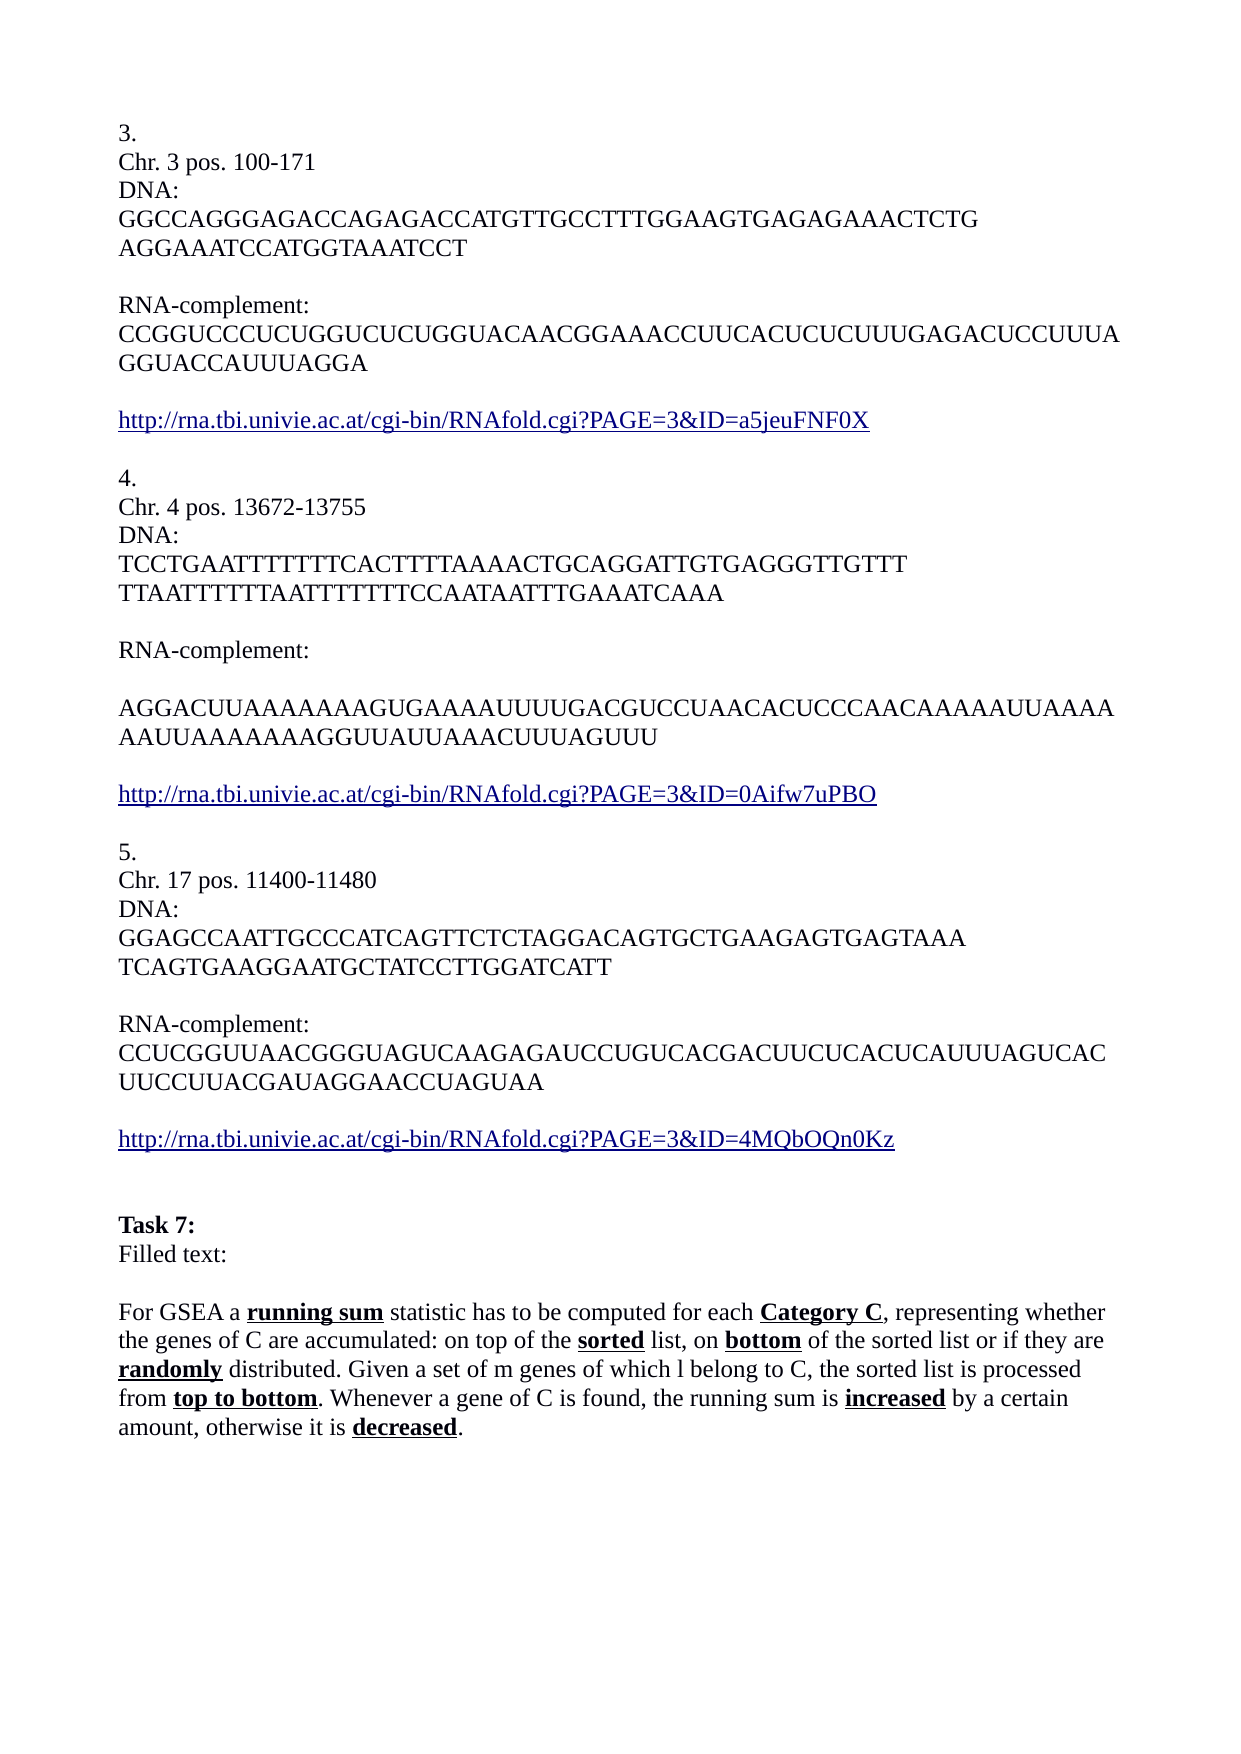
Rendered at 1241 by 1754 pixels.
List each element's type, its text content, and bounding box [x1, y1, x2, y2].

text RNA-complement: [118, 1009, 1122, 1038]
text 3. [118, 118, 1122, 147]
text Chr. 4 pos. 13672-13755 [118, 492, 1122, 521]
text Chr. 3 pos. 100-171 [118, 147, 1122, 176]
text DNA: [118, 521, 1122, 549]
text http://rna.tbi.univie.ac.at/cgi-bin/RNAfold.cgi?PAGE=3&ID=0Aifw7uPBO [118, 779, 1122, 808]
text For GSEA a running sum statistic has to be computed for each Category C, representing whether the genes of C are accumulated: on top of the sorted list, on bottom of the sorted list or if they are randomly distributed. Given a set of m genes of which l belong to C, the sorted list is processed from top to bottom. Whenever a gene of C is found, the running sum is increased by a certain amount, otherwise it is decreased. [118, 1297, 1122, 1441]
text TTAATTTTTTAATTTTTTTCCAATAATTTGAAATCAAA [118, 578, 1122, 607]
text CCGGUCCCUCUGGUCUCUGGUACAACGGAAACCUUCACUCUCUUUGAGACUCCUUUAGGUACCAUUUAGGA [118, 319, 1122, 377]
text DNA: [118, 176, 1122, 204]
text Task 7: [118, 1211, 1122, 1239]
text TCAGTGAAGGAATGCTATCCTTGGATCATT [118, 952, 1122, 981]
text TCCTGAATTTTTTTCACTTTTAAAACTGCAGGATTGTGAGGGTTGTTT [118, 549, 1122, 578]
text GGCCAGGGAGACCAGAGACCATGTTGCCTTTGGAAGTGAGAGAAACTCTG [118, 204, 1122, 233]
text http://rna.tbi.univie.ac.at/cgi-bin/RNAfold.cgi?PAGE=3&ID=4MQbOQn0Kz [118, 1124, 1122, 1153]
text Chr. 17 pos. 11400-11480 [118, 866, 1122, 894]
text DNA: [118, 894, 1122, 923]
text 5. [118, 837, 1122, 866]
text CCUCGGUUAACGGGUAGUCAAGAGAUCCUGUCACGACUUCUCACUCAUUUAGUCACUUCCUUACGAUAGGAACCUAGUAA [118, 1038, 1122, 1096]
text AGGACUUAAAAAAAGUGAAAAUUUUGACGUCCUAACACUCCCAACAAAAAUUAAAAAAUUAAAAAAAGGUUAUUAAACUUUAGUUU [118, 693, 1122, 751]
text RNA-complement: [118, 291, 1122, 319]
text Filled text: [118, 1239, 1122, 1268]
text http://rna.tbi.univie.ac.at/cgi-bin/RNAfold.cgi?PAGE=3&ID=a5jeuFNF0X [118, 406, 1122, 434]
text AGGAAATCCATGGTAAATCCT [118, 233, 1122, 262]
text GGAGCCAATTGCCCATCAGTTCTCTAGGACAGTGCTGAAGAGTGAGTAAA [118, 923, 1122, 952]
text RNA-complement: [118, 636, 1122, 664]
text 4. [118, 463, 1122, 492]
